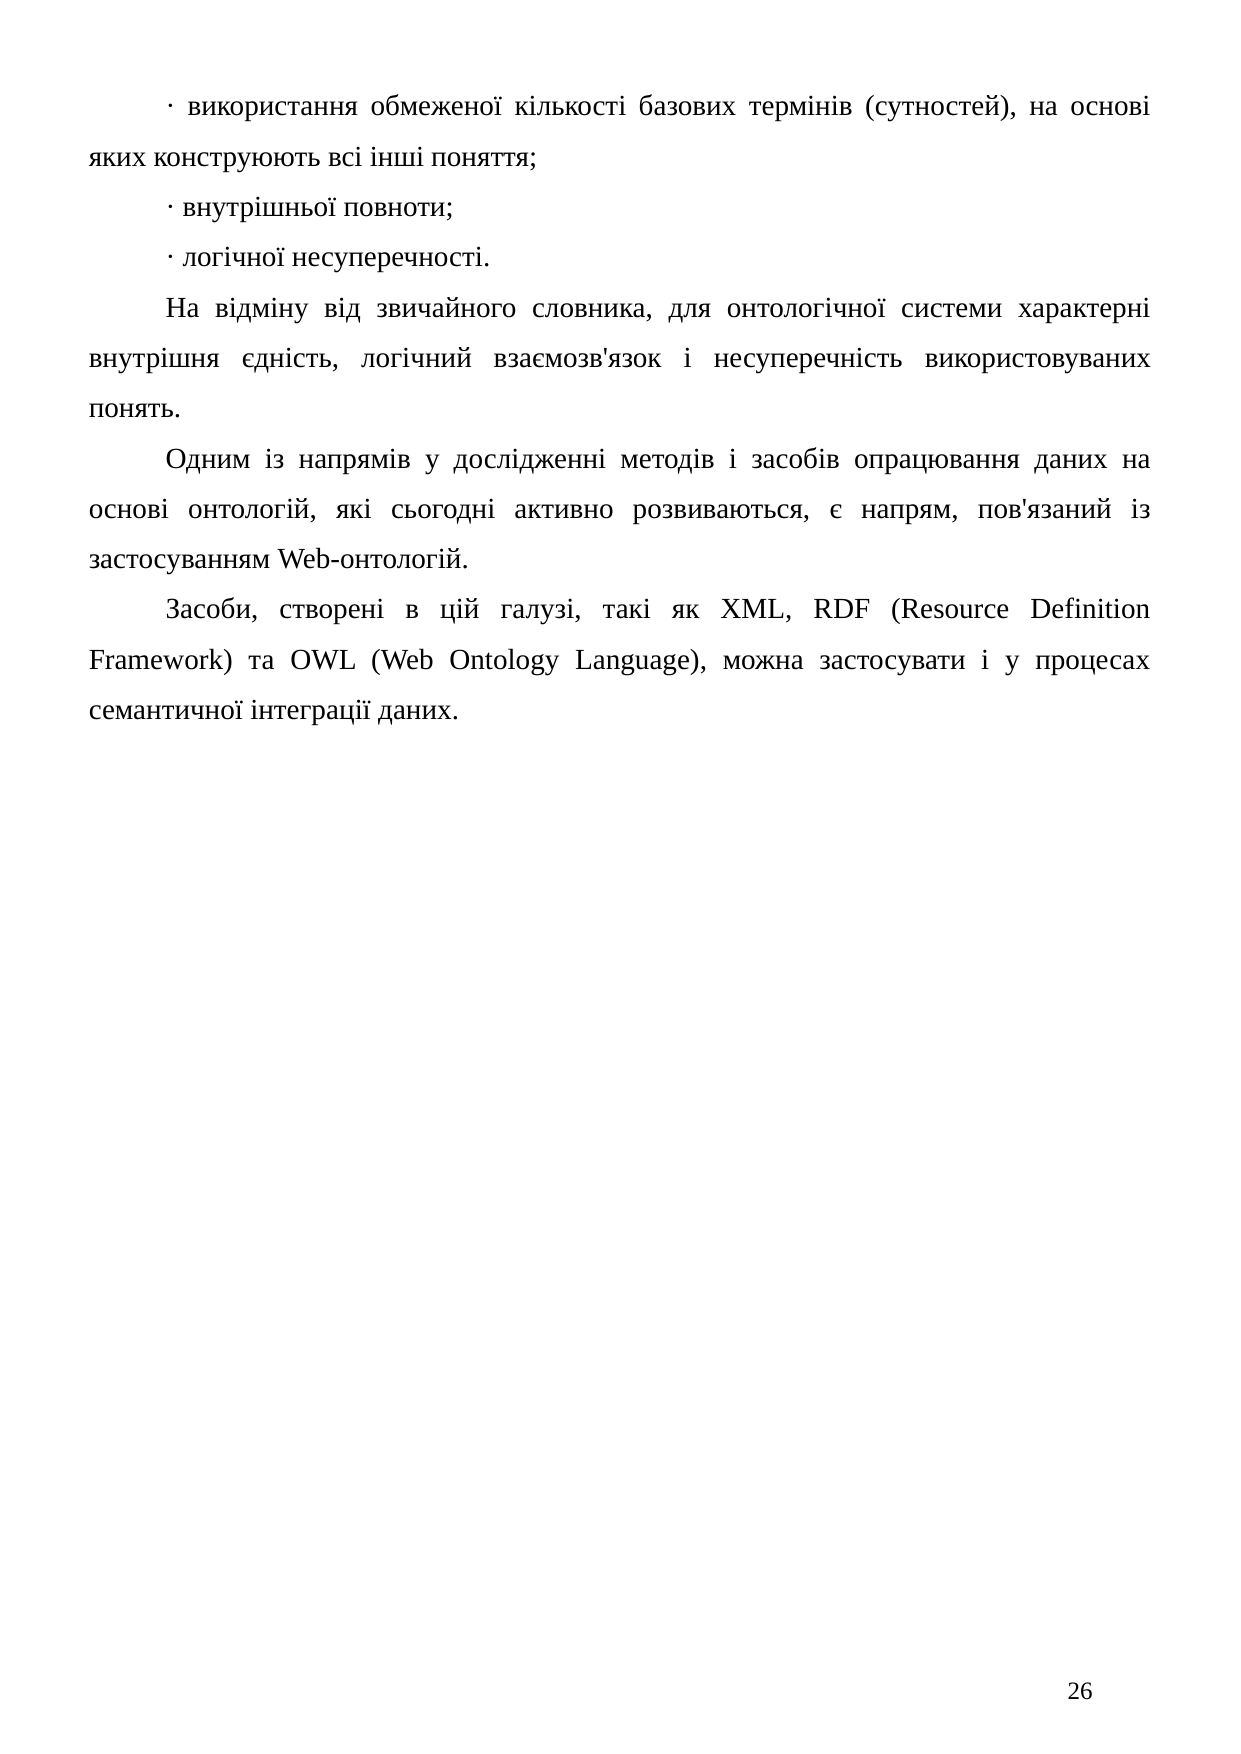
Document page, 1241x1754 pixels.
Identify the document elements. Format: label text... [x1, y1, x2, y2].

text Засоби, створені в цій галузі, такі як XML, RDF (Resource Definition Framework) та OWL (Web Ontology Language), можна застосувати і у процесах семантичної інтеграції даних. [88, 592, 1152, 726]
text На відміну від звичайного словника, для онтологічної системи характерні внутрішня єдність, логічний взаємозв'язок і несуперечність використовуваних понять. [88, 290, 1152, 424]
text · використання обмеженої кількості базових термінів (сутностей), на основі яких конструюють всі інші поняття; [88, 88, 1152, 172]
text Одним із напрямів у дослідженні методів і засобів опрацювання даних на основі онтологій, які сьогодні активно розвиваються, є напрям, пов'язаний із застосуванням Web-онтологій. [88, 441, 1152, 575]
text · внутрішньої повноти; [88, 189, 1152, 223]
text · логічної несуперечності. [88, 239, 1152, 273]
